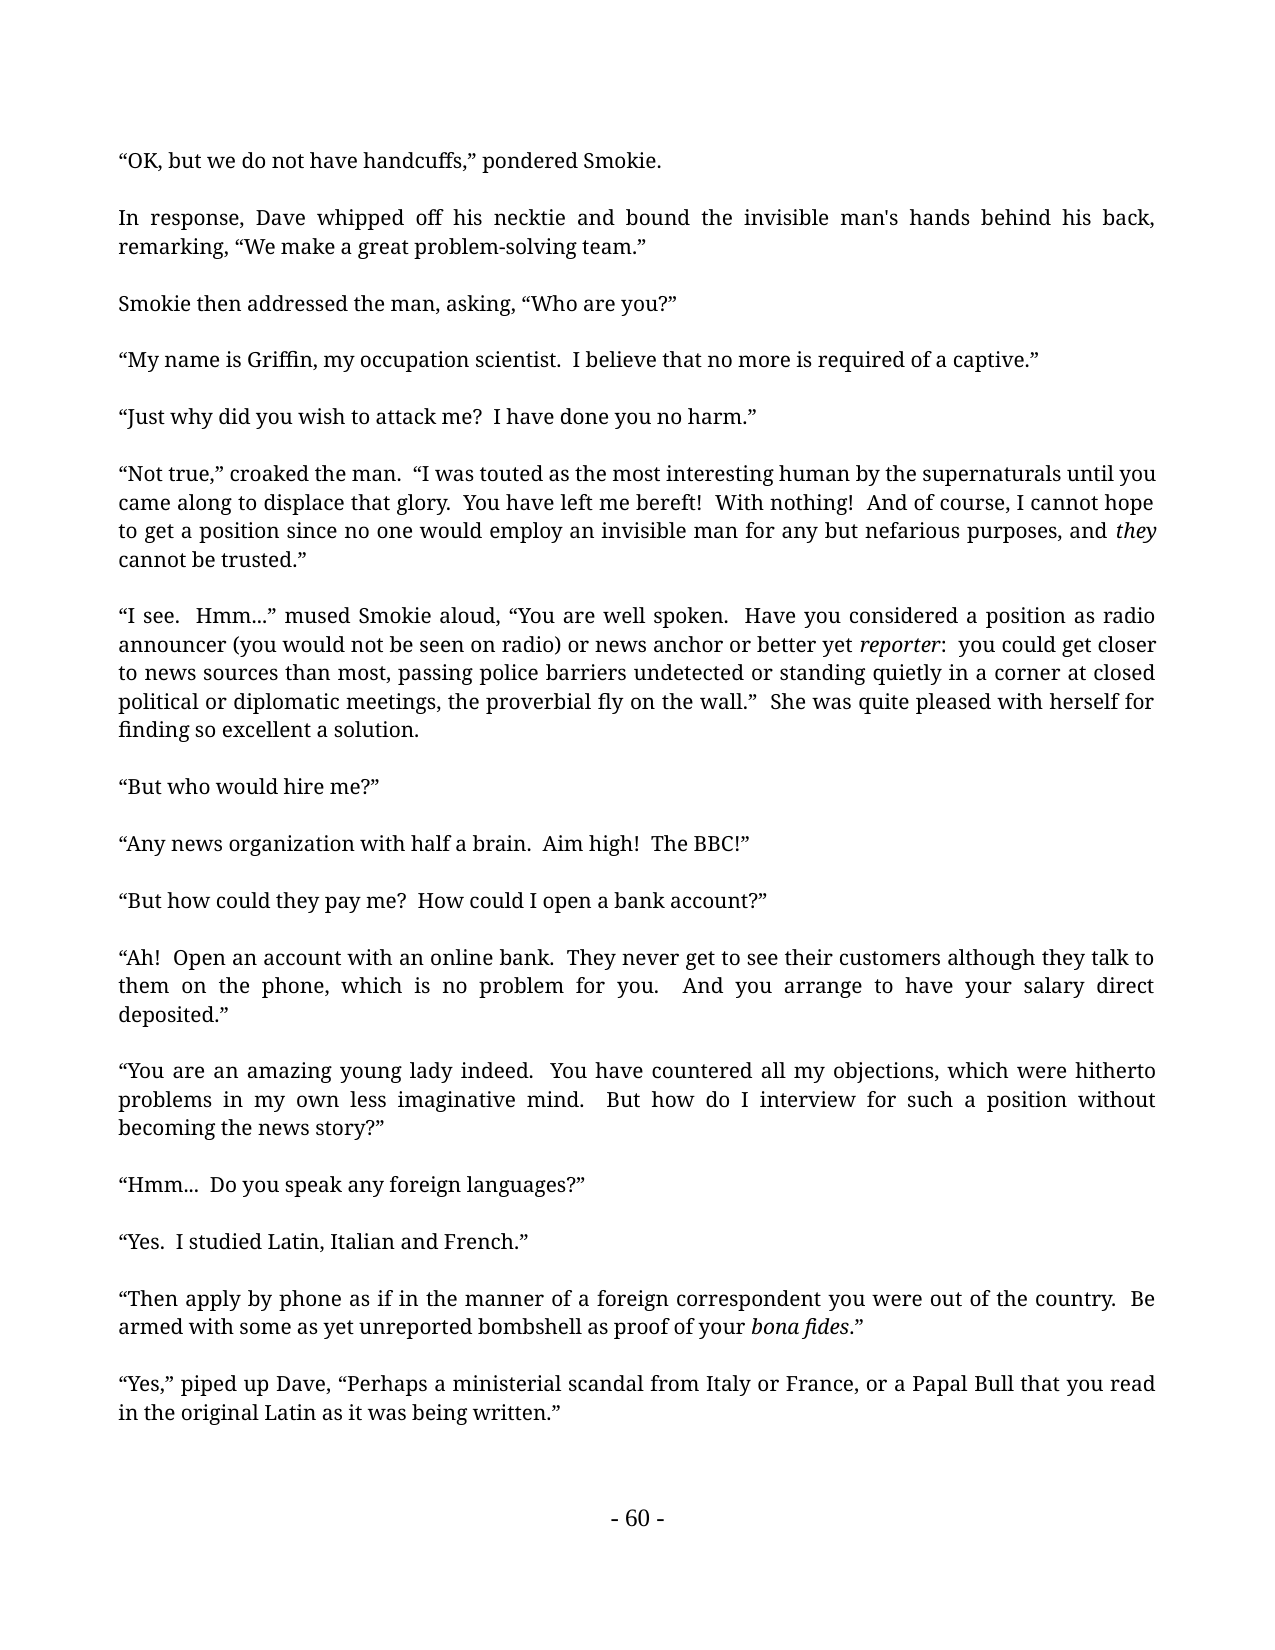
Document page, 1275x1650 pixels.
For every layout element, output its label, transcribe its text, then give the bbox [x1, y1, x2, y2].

text “Yes. I studied Latin, Italian and French.” [118, 1227, 1157, 1256]
text “My name is Griffin, my occupation scientist. I believe that no more is required of a captive.” [118, 346, 1157, 374]
text “OK, but we do not have handcuffs,” pondered Smokie. [118, 147, 1157, 175]
text “I see. Hmm...” mused Smokie aloud, “You are well spoken. Have you considered a position as radio announcer (you would not be seen on radio) or news anchor or better yet reporter: you could get closer to news sources than most, passing police barriers undetected or standing quietly in a corner at closed political or diplomatic meetings, the proverbial fly on the wall.” She was quite pleased with herself for finding so excellent a solution. [118, 602, 1157, 744]
text “Yes,” piped up Dave, “Perhaps a ministerial scandal from Italy or France, or a Papal Bull that you read in the original Latin as it was being written.” [118, 1369, 1157, 1426]
text Smokie then addressed the man, asking, “Who are you?” [118, 289, 1157, 317]
text “Hmm... Do you speak any foreign languages?” [118, 1170, 1157, 1199]
text “But how could they pay me? How could I open a bank account?” [118, 886, 1157, 914]
text “Any news organization with half a brain. Aim high! The BBC!” [118, 829, 1157, 857]
text “Not true,” croaked the man. “I was touted as the most interesting human by the supernaturals until you came along to displace that glory. You have left me bereft! With nothing! And of course, I cannot hope to get a position since no one would employ an invisible man for any but nefarious purposes, and they cannot be trusted.” [118, 459, 1157, 573]
text “Then apply by phone as if in the manner of a foreign correspondent you were out of the country. Be armed with some as yet unreported bombshell as proof of your bona fides.” [118, 1284, 1157, 1341]
text “Ah! Open an account with an online bank. They never get to see their customers although they talk to them on the phone, which is no problem for you. And you arrange to have your salary direct deposited.” [118, 943, 1157, 1028]
text “But who would hire me?” [118, 772, 1157, 801]
text In response, Dave whipped off his necktie and bound the invisible man's hands behind his back, remarking, “We make a great problem-solving team.” [118, 203, 1157, 260]
text “You are an amazing young lady indeed. You have countered all my objections, which were hitherto problems in my own less imaginative mind. But how do I interview for such a position without becoming the news story?” [118, 1057, 1157, 1142]
text “Just why did you wish to attack me? I have done you no harm.” [118, 402, 1157, 431]
